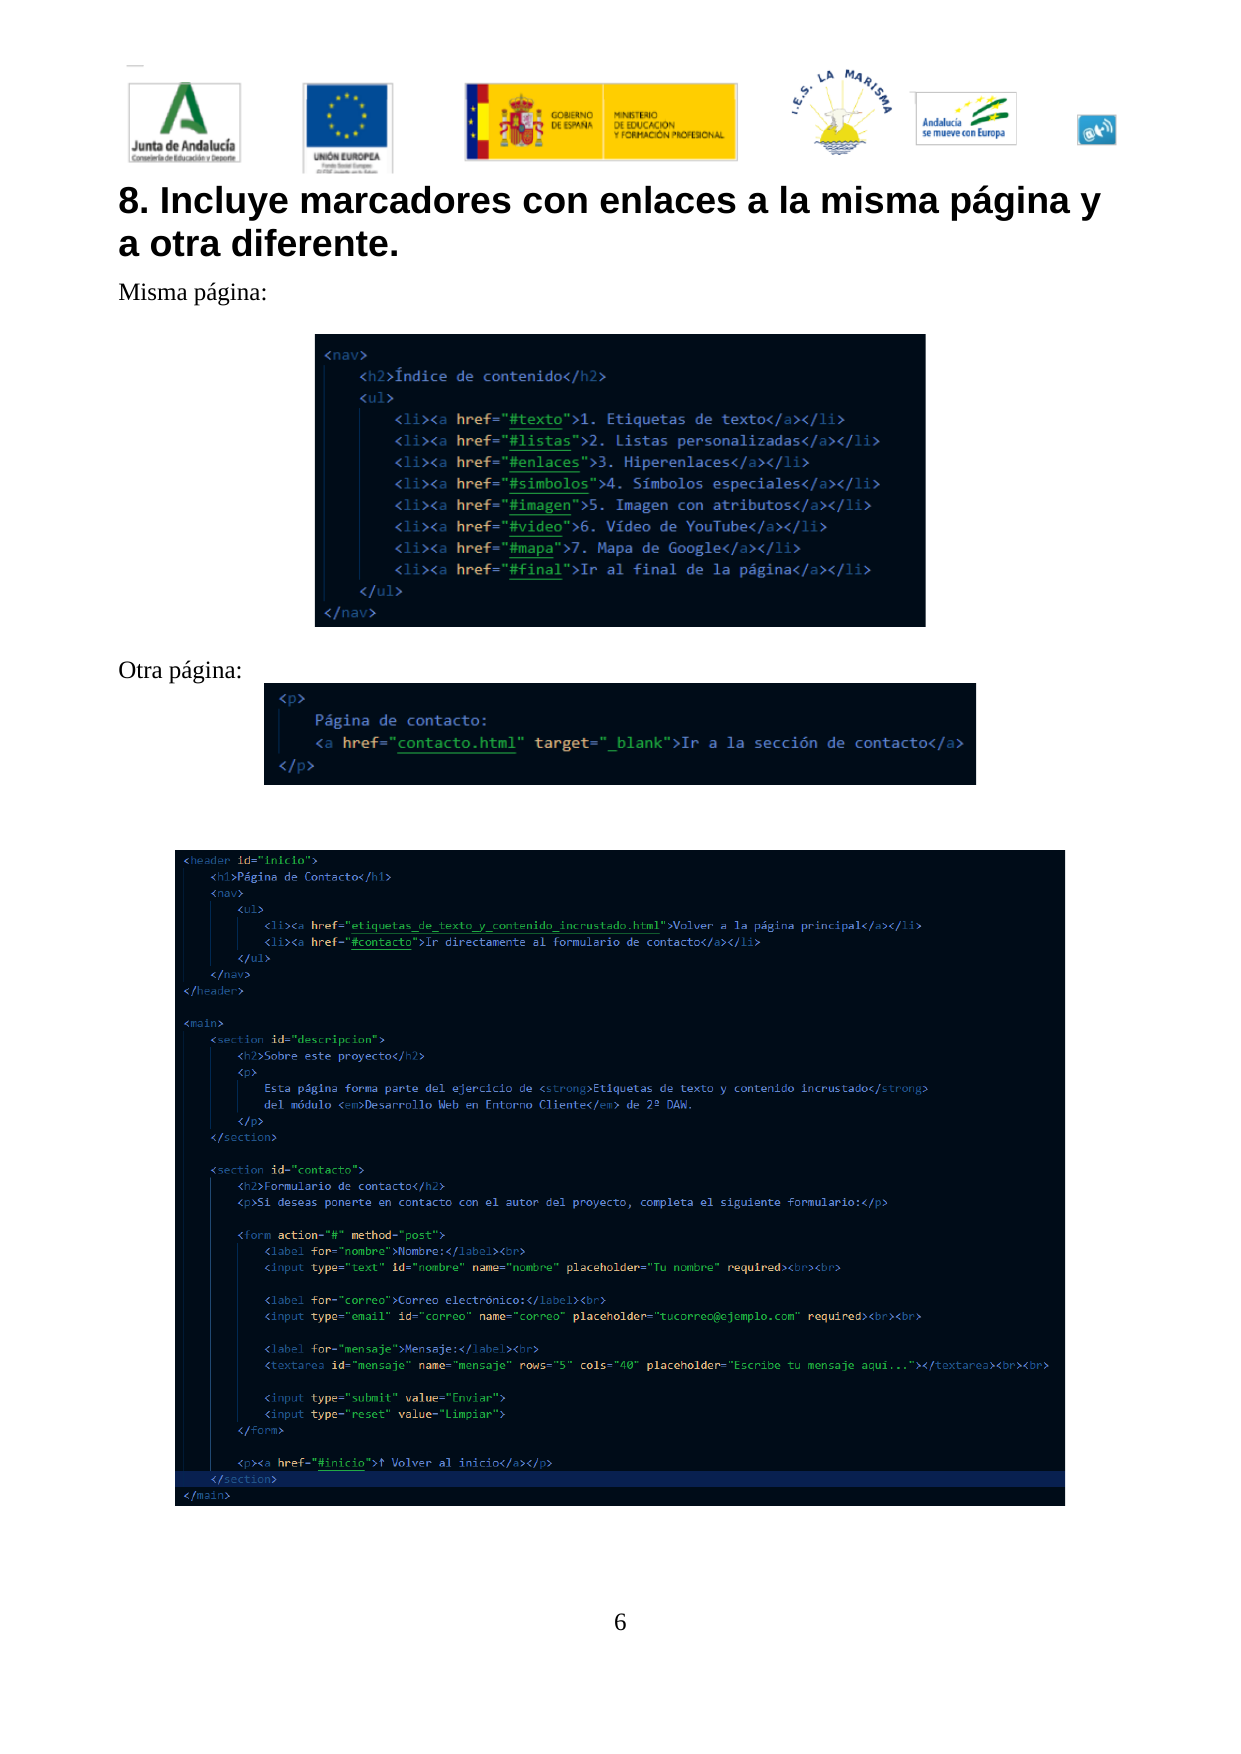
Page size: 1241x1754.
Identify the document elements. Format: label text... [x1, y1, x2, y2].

text Misma página: [118, 277, 1122, 306]
picture [175, 850, 1066, 1506]
text Otra página: [118, 655, 1122, 684]
subtitle 8. Incluye marcadores con enlaces a la misma página y a otra diferente. [118, 178, 1122, 264]
picture [264, 683, 977, 785]
picture [314, 334, 926, 627]
picture [118, 65, 1123, 178]
